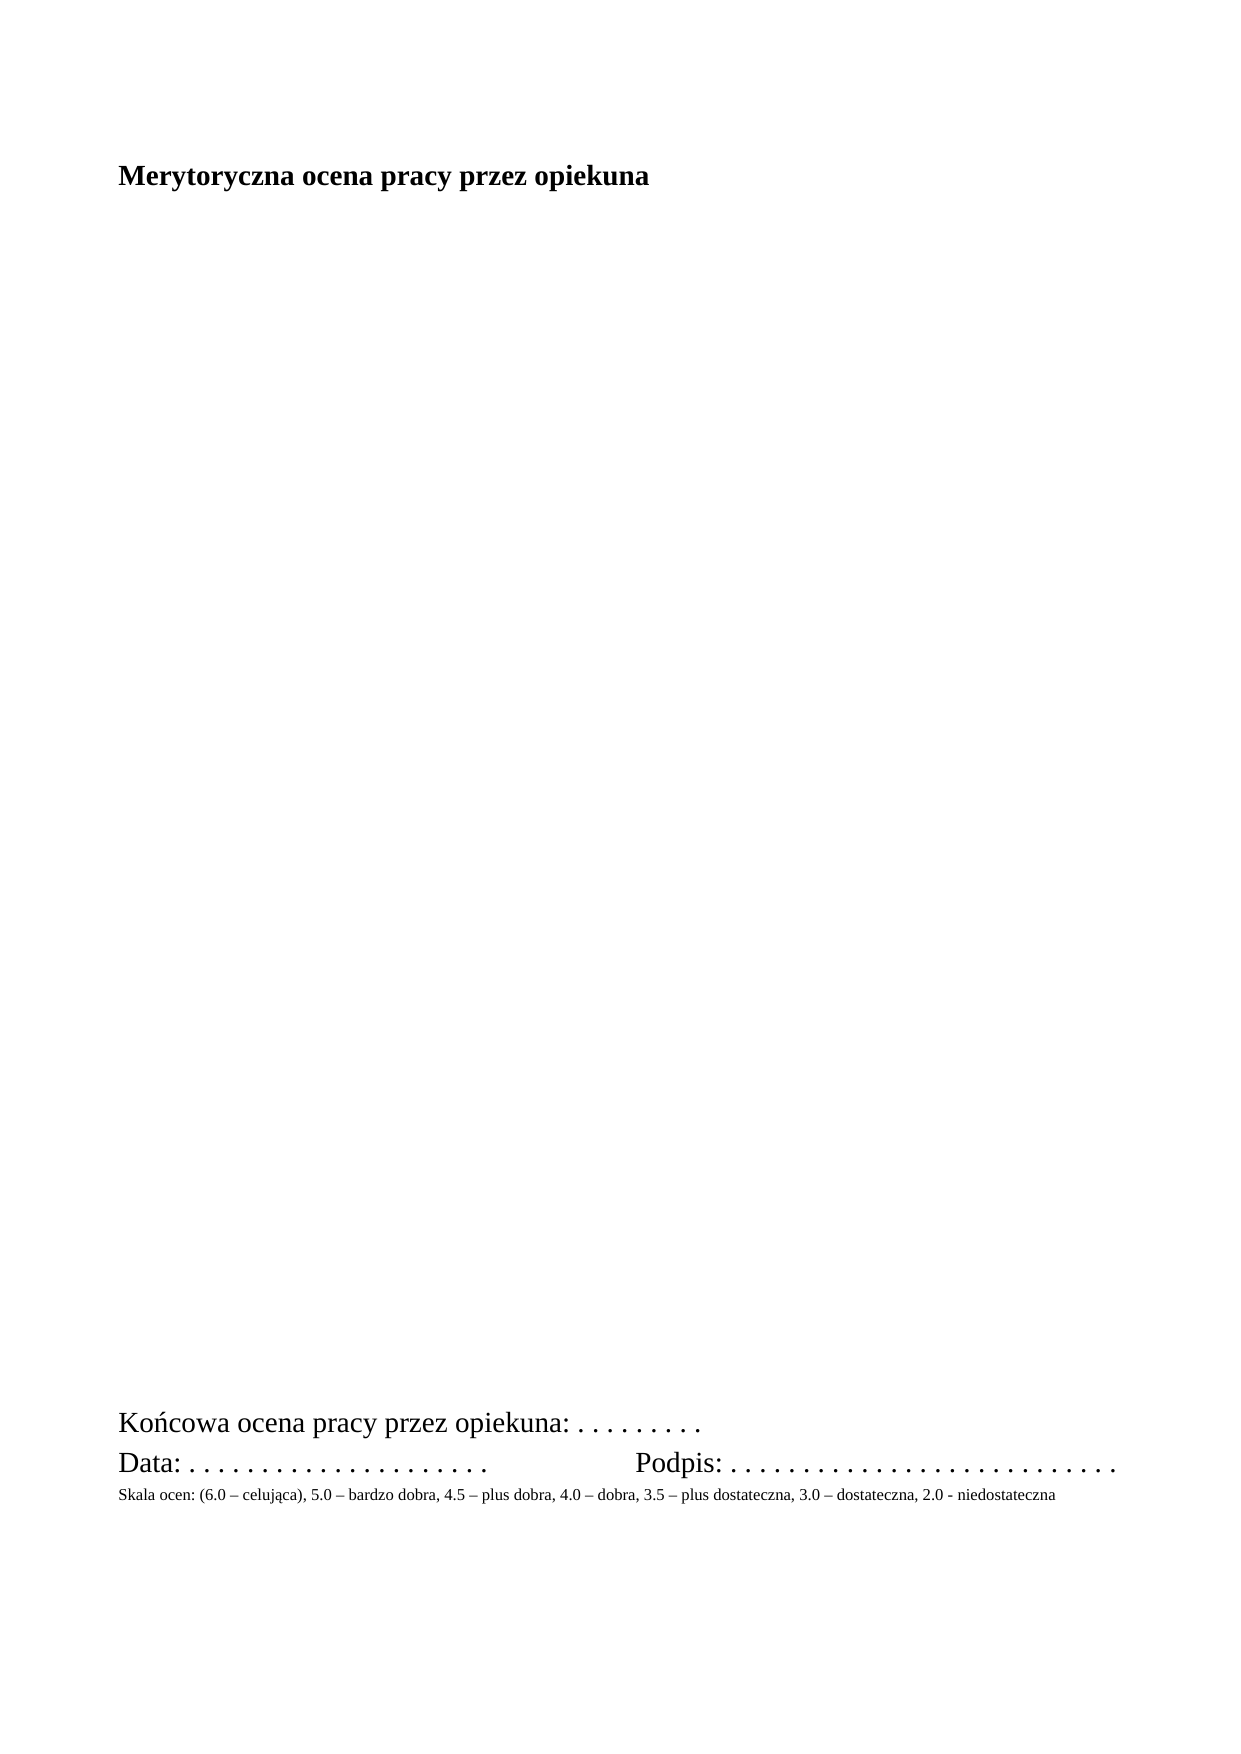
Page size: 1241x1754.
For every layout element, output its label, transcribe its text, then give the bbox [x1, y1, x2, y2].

text Data: . . . . . . . . . . . . . . . . . . . . . Podpis: . . . . . . . . . . . . . . . . . . . . . . . . . . . [118, 1445, 1122, 1478]
text Końcowa ocena pracy przez opiekuna: . . . . . . . . . [118, 1405, 1122, 1438]
text Skala ocen: (6.0 – celująca), 5.0 – bardzo dobra, 4.5 – plus dobra, 4.0 – dobra, 3.5 – plus dostateczna, 3.0 – dostateczna, 2.0 - niedostateczna [118, 1485, 1122, 1504]
text Merytoryczna ocena pracy przez opiekuna [118, 158, 1122, 192]
